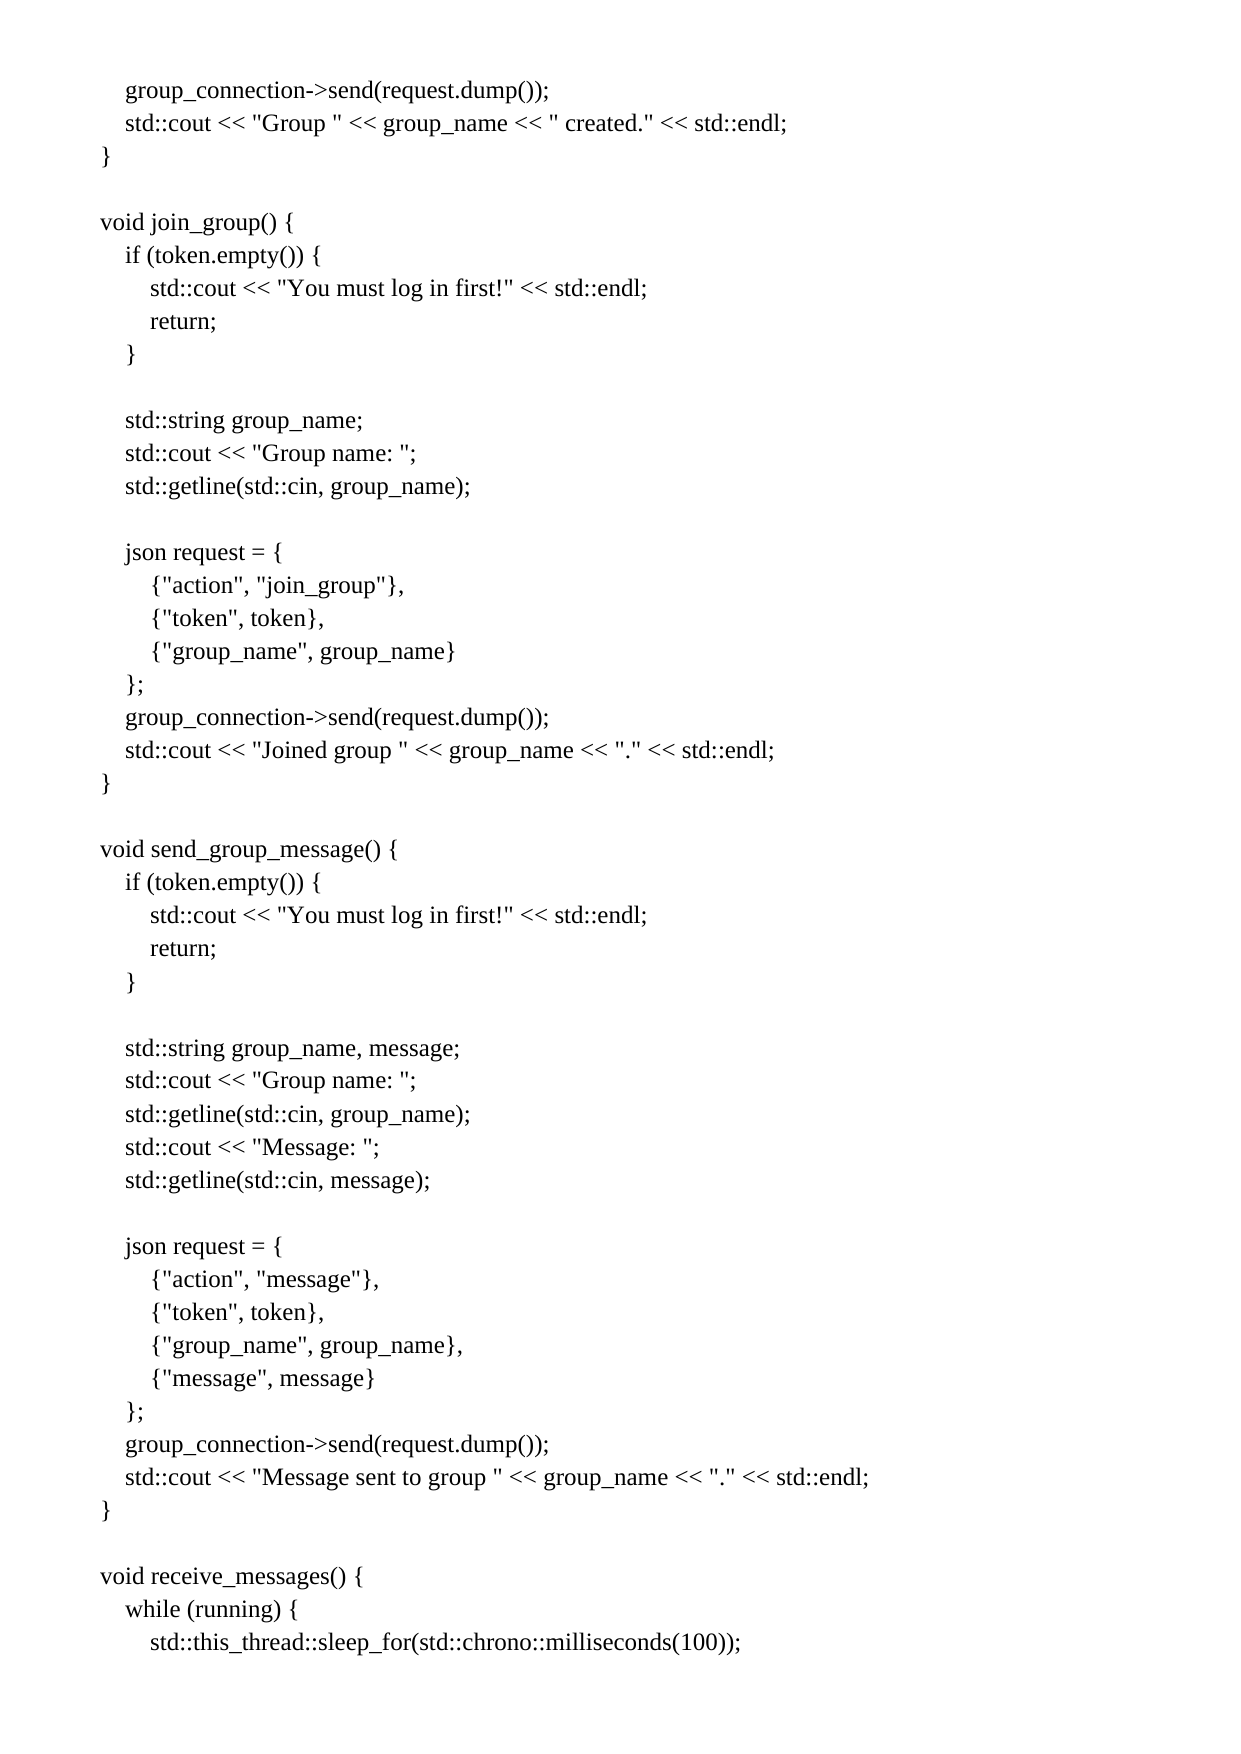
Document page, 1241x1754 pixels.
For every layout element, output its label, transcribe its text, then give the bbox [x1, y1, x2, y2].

text std::string group_name; [75, 405, 1165, 434]
text std::getline(std::cin, group_name); [75, 471, 1165, 500]
text } [75, 1495, 1165, 1524]
text std::this_thread::sleep_for(std::chrono::milliseconds(100)); [75, 1627, 1165, 1656]
text {"message", message} [75, 1363, 1165, 1392]
text if (token.empty()) { [75, 867, 1165, 896]
text {"action", "join_group"}, [75, 570, 1165, 599]
text std::cout << "Group name: "; [75, 438, 1165, 467]
text group_connection->send(request.dump()); [75, 1429, 1165, 1458]
text void receive_messages() { [75, 1561, 1165, 1590]
text if (token.empty()) { [75, 240, 1165, 269]
text json request = { [75, 1231, 1165, 1259]
text return; [75, 306, 1165, 335]
text while (running) { [75, 1594, 1165, 1623]
text } [75, 768, 1165, 797]
text {"token", token}, [75, 1297, 1165, 1326]
text {"group_name", group_name} [75, 636, 1165, 665]
text std::string group_name, message; [75, 1033, 1165, 1061]
text std::cout << "Group " << group_name << " created." << std::endl; [75, 108, 1165, 137]
text group_connection->send(request.dump()); [75, 75, 1165, 104]
text void join_group() { [75, 207, 1165, 236]
text {"token", token}, [75, 603, 1165, 632]
text {"group_name", group_name}, [75, 1330, 1165, 1358]
text } [75, 141, 1165, 170]
text std::getline(std::cin, message); [75, 1165, 1165, 1193]
text std::cout << "Message sent to group " << group_name << "." << std::endl; [75, 1462, 1165, 1491]
text } [75, 967, 1165, 995]
text }; [75, 1396, 1165, 1424]
text return; [75, 933, 1165, 962]
text std::getline(std::cin, group_name); [75, 1099, 1165, 1127]
text std::cout << "Joined group " << group_name << "." << std::endl; [75, 735, 1165, 764]
text std::cout << "Group name: "; [75, 1066, 1165, 1094]
text void send_group_message() { [75, 834, 1165, 863]
text } [75, 339, 1165, 368]
text std::cout << "Message: "; [75, 1132, 1165, 1160]
text }; [75, 669, 1165, 698]
text {"action", "message"}, [75, 1264, 1165, 1292]
text group_connection->send(request.dump()); [75, 702, 1165, 731]
text std::cout << "You must log in first!" << std::endl; [75, 901, 1165, 929]
text json request = { [75, 537, 1165, 566]
text std::cout << "You must log in first!" << std::endl; [75, 273, 1165, 302]
